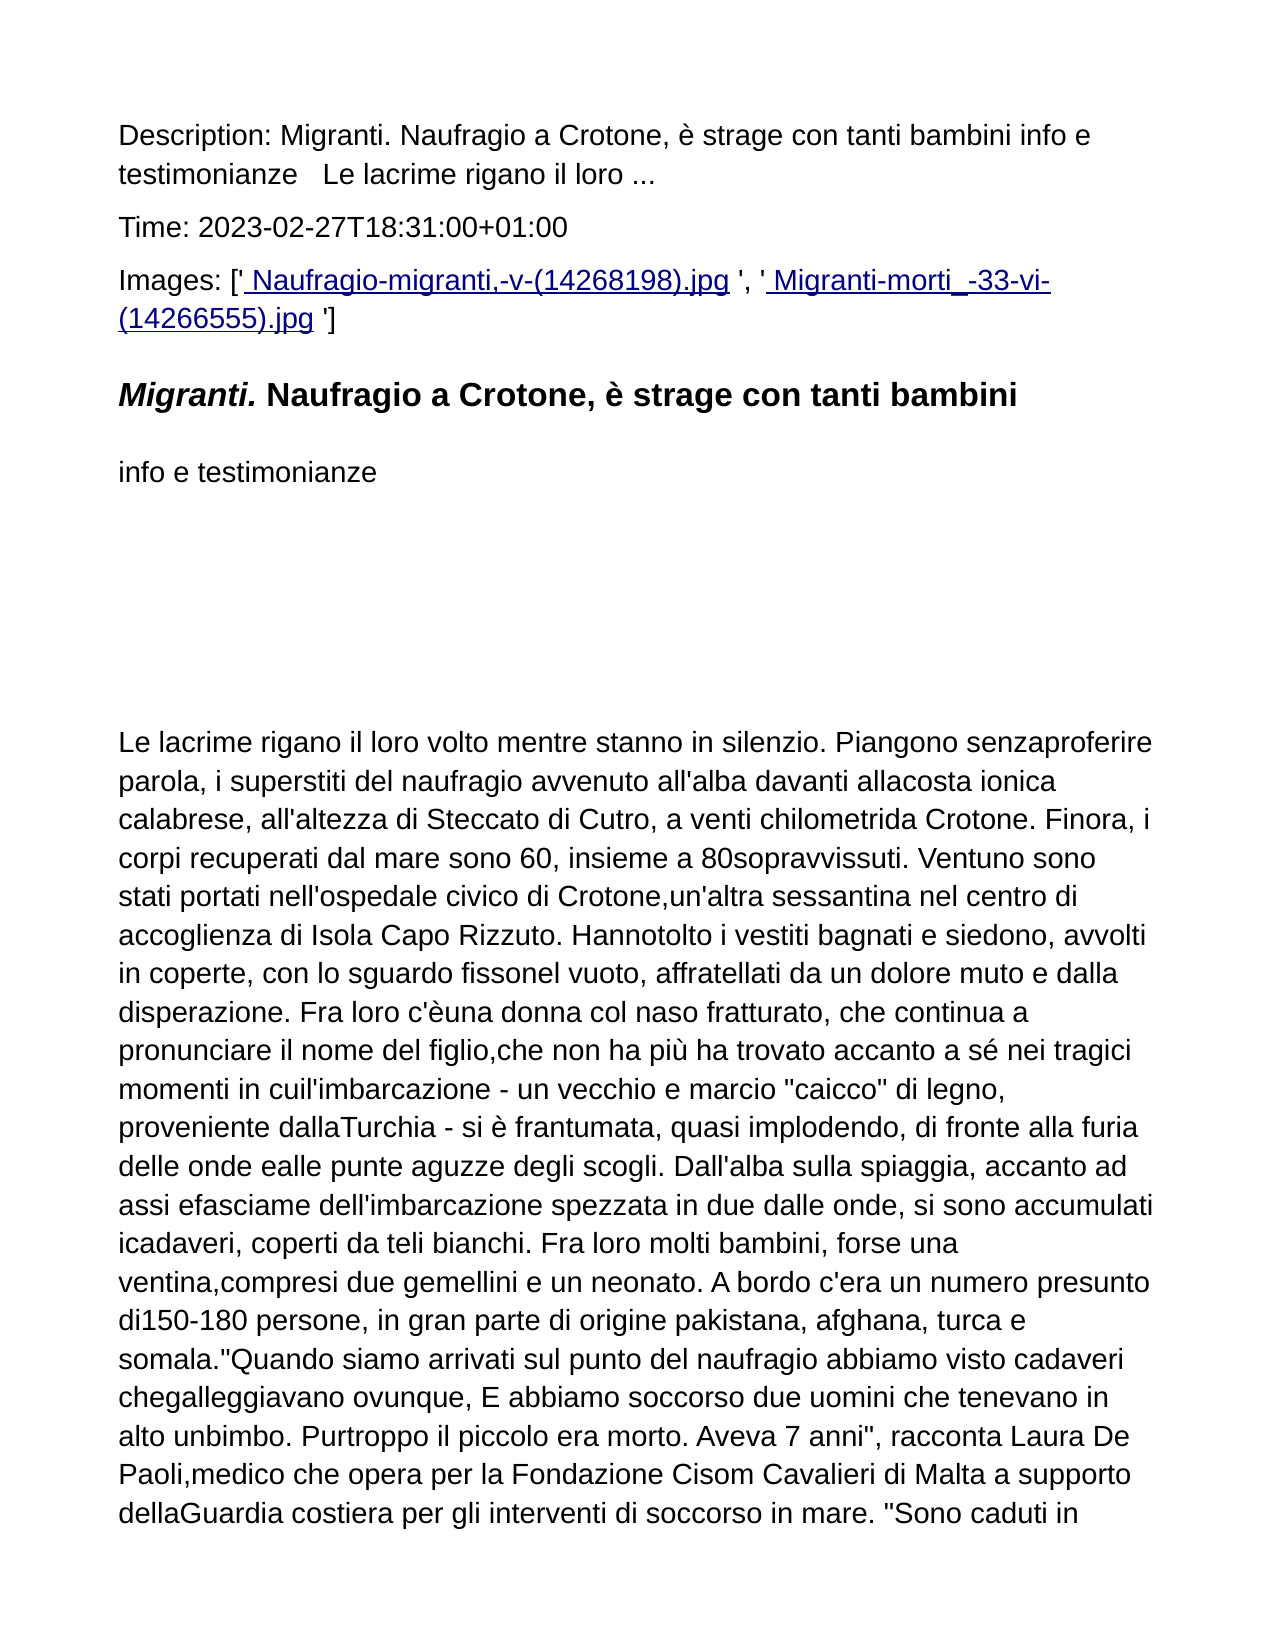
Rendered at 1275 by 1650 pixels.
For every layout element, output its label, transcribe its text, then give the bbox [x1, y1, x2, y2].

text Time: 2023-02-27T18:31:00+01:00 [118, 210, 1157, 243]
text info e testimonianze [118, 455, 1157, 489]
text Description: Migranti. Naufragio a Crotone, è strage con tanti bambini info e testimonianze Le lacrime rigano il loro ... [118, 118, 1157, 190]
text Images: [' Naufragio-migranti,-v-(14268198).jpg ', ' Migranti-morti_-33-vi-(14266555).jpg '] [118, 263, 1157, 335]
text Le lacrime rigano il loro volto mentre stanno in silenzio. Piangono senzaproferire parola, i superstiti del naufragio avvenuto all'alba davanti allacosta ionica calabrese, all'altezza di Steccato di Cutro, a venti chilometrida Crotone. Finora, i corpi recuperati dal mare sono 60, insieme a 80sopravvissuti. Ventuno sono stati portati nell'ospedale civico di Crotone,un'altra sessantina nel centro di accoglienza di Isola Capo Rizzuto. Hannotolto i vestiti bagnati e siedono, avvolti in coperte, con lo sguardo fissonel vuoto, affratellati da un dolore muto e dalla disperazione. Fra loro c'èuna donna col naso fratturato, che continua a pronunciare il nome del figlio,che non ha più ha trovato accanto a sé nei tragici momenti in cuil'imbarcazione - un vecchio e marcio "caicco" di legno, proveniente dallaTurchia - si è frantumata, quasi implodendo, di fronte alla furia delle onde ealle punte aguzze degli scogli. Dall'alba sulla spiaggia, accanto ad assi efasciame dell'imbarcazione spezzata in due dalle onde, si sono accumulati icadaveri, coperti da teli bianchi. Fra loro molti bambini, forse una ventina,compresi due gemellini e un neonato. A bordo c'era un numero presunto di150-180 persone, in gran parte di origine pakistana, afghana, turca e somala."Quando siamo arrivati sul punto del naufragio abbiamo visto cadaveri chegalleggiavano ovunque, E abbiamo soccorso due uomini che tenevano in alto unbimbo. Purtroppo il piccolo era morto. Aveva 7 anni", racconta Laura De Paoli,medico che opera per la Fondazione Cisom Cavalieri di Malta a supporto dellaGuardia costiera per gli interventi di soccorso in mare. "Sono caduti in [118, 725, 1157, 1529]
subtitle Migranti. Naufragio a Crotone, è strage con tanti bambini [118, 375, 1157, 414]
